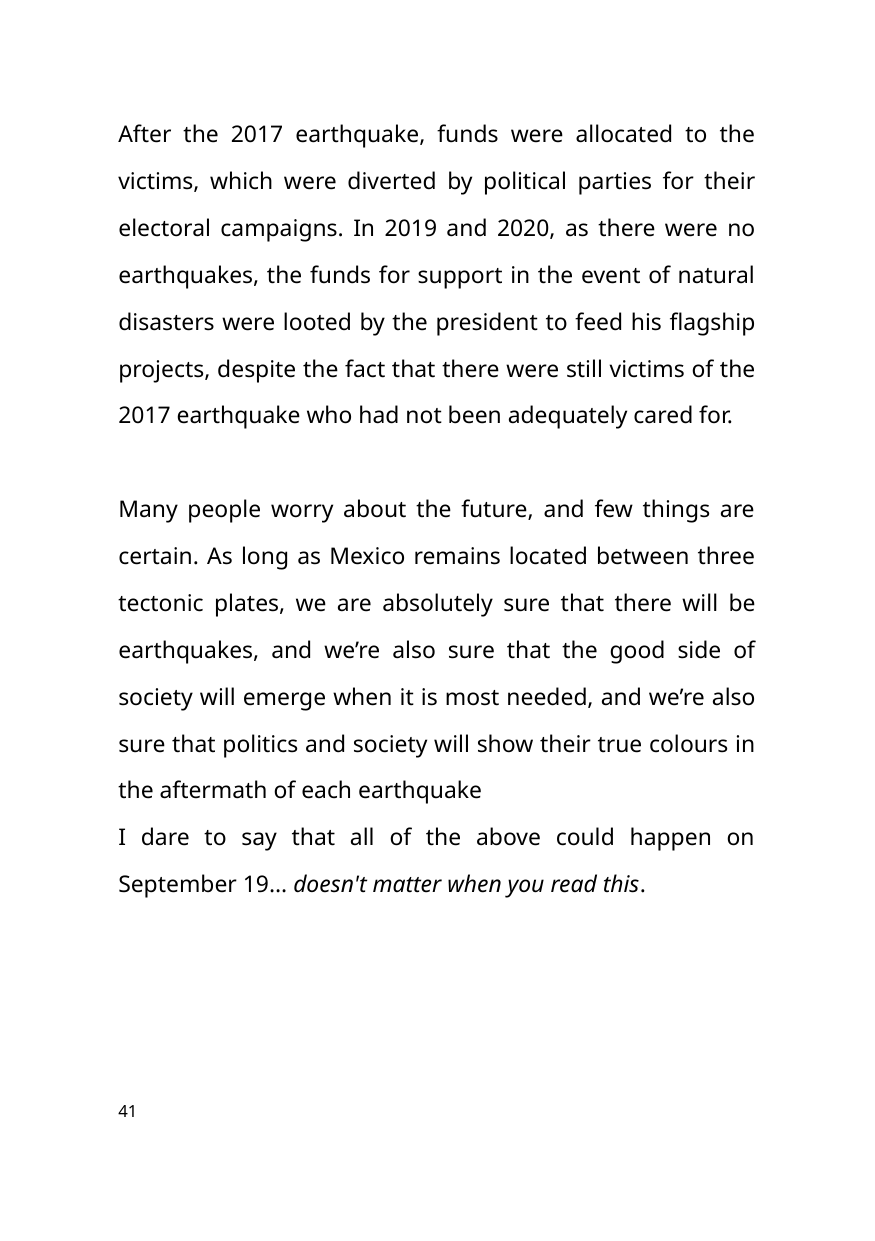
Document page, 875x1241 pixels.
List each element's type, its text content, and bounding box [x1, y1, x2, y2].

text Many people worry about the future, and few things are certain. As long as Mexico remains located between three tectonic plates, we are absolutely sure that there will be earthquakes, and we’re also sure that the good side of society will emerge when it is most needed, and we’re also sure that politics and society will show their true colours in the aftermath of each earthquake [118, 493, 756, 806]
text I dare to say that all of the above could happen on September 19… doesn't matter when you read this. [118, 821, 756, 899]
text After the 2017 earthquake, funds were allocated to the victims, which were diverted by political parties for their electoral campaigns. In 2019 and 2020, as there were no earthquakes, the funds for support in the event of natural disasters were looted by the president to feed his flagship projects, despite the fact that there were still victims of the 2017 earthquake who had not been adequately cared for. [118, 118, 756, 431]
